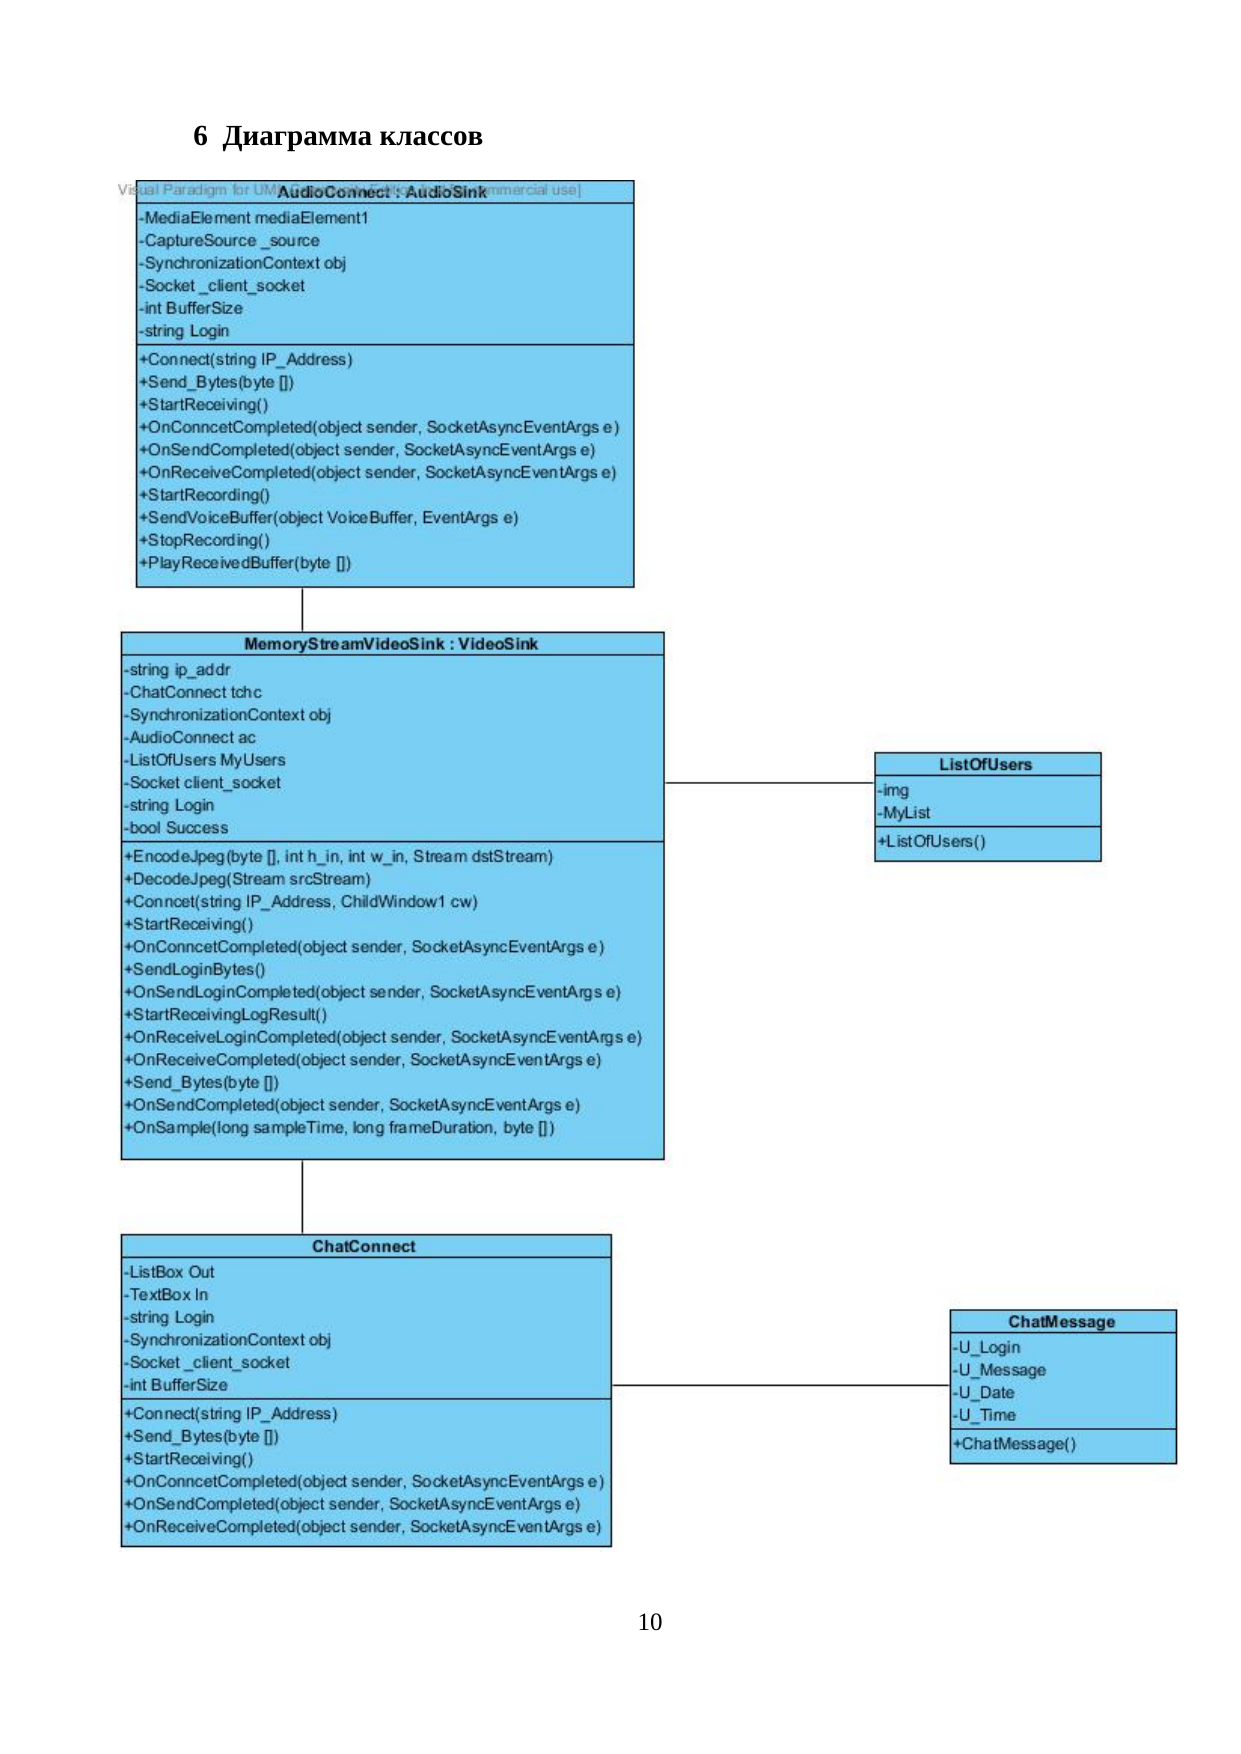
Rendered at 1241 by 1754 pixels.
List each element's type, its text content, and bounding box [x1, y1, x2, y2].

list 6 Диаграмма классов [156, 118, 1181, 152]
picture [118, 180, 1182, 1552]
